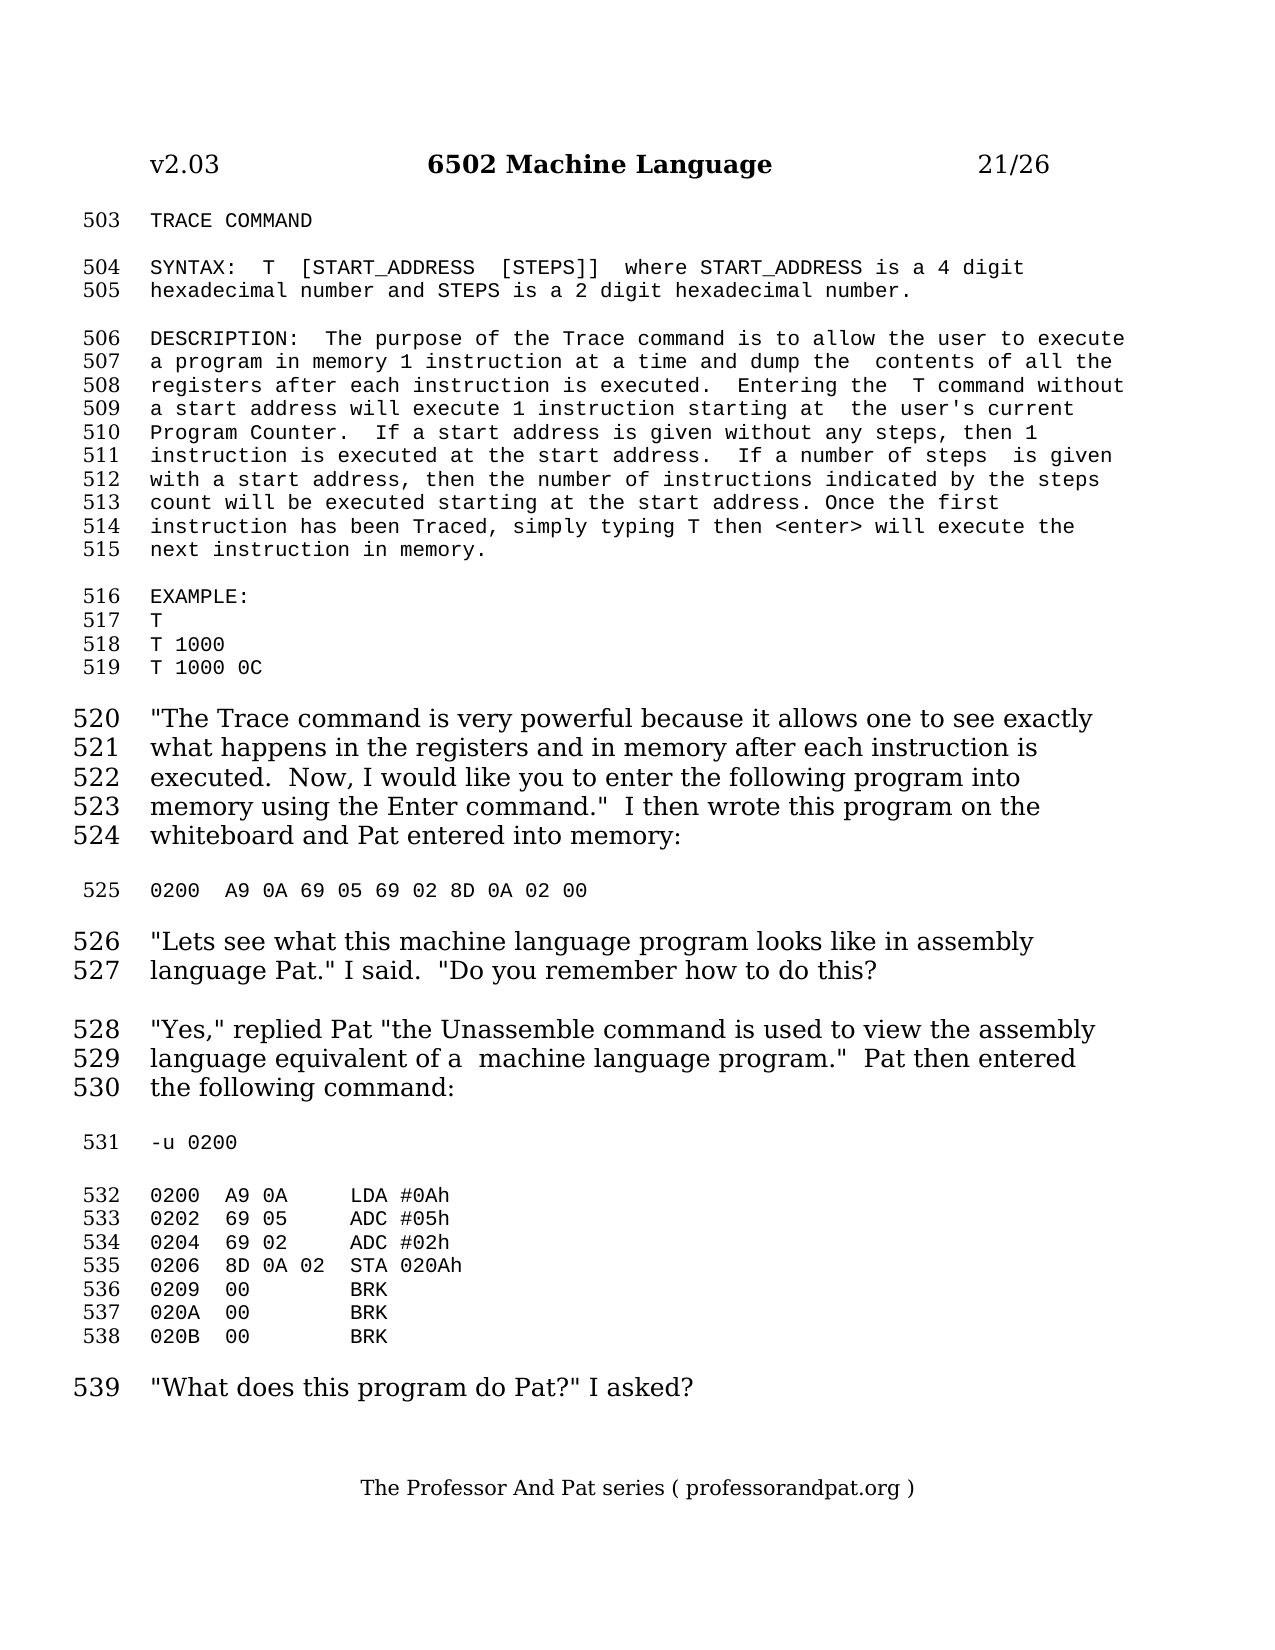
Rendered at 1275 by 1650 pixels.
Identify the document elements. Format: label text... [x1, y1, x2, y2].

text 0200 A9 0A 69 05 69 02 8D 0A 02 00 [150, 880, 1125, 903]
text 020A 00 BRK [150, 1302, 1125, 1326]
text SYNTAX: T [START_ADDRESS [STEPS]] where START_ADDRESS is a 4 digit hexadecimal number and STEPS is a 2 digit hexadecimal number. [150, 257, 1125, 304]
text T 1000 0C [150, 657, 1125, 681]
text 0200 A9 0A LDA #0Ah [150, 1185, 1125, 1208]
text "What does this program do Pat?" I asked? [150, 1373, 1125, 1402]
text EXAMPLE: [150, 587, 1125, 610]
text 0209 00 BRK [150, 1279, 1125, 1302]
text "Lets see what this machine language program looks like in assembly language Pat." I said. "Do you remember how to do this? [150, 927, 1125, 986]
text -u 0200 [150, 1132, 1125, 1156]
text 020B 00 BRK [150, 1326, 1125, 1349]
text 0206 8D 0A 02 STA 020Ah [150, 1255, 1125, 1279]
text "Yes," replied Pat "the Unassemble command is used to view the assembly language equivalent of a machine language program." Pat then entered the following command: [150, 1015, 1125, 1103]
text T 1000 [150, 634, 1125, 657]
text 0204 69 02 ADC #02h [150, 1232, 1125, 1255]
text "The Trace command is very powerful because it allows one to see exactly what happens in the registers and in memory after each instruction is executed. Now, I would like you to enter the following program into memory using the Enter command." I then wrote this program on the whiteboard and Pat entered into memory: [150, 704, 1125, 851]
text T [150, 610, 1125, 634]
text DESCRIPTION: The purpose of the Trace command is to allow the user to execute a program in memory 1 instruction at a time and dump the contents of all the registers after each instruction is executed. Entering the T command without a start address will execute 1 instruction starting at the user's current Program Counter. If a start address is given without any steps, then 1 instruction is executed at the start address. If a number of steps is given with a start address, then the number of instructions indicated by the steps count will be executed starting at the start address. Once the first instruction has been Traced, simply typing T then <enter> will execute the next instruction in memory. [150, 328, 1125, 563]
text 0202 69 05 ADC #05h [150, 1208, 1125, 1232]
text TRACE COMMAND [150, 210, 1125, 233]
